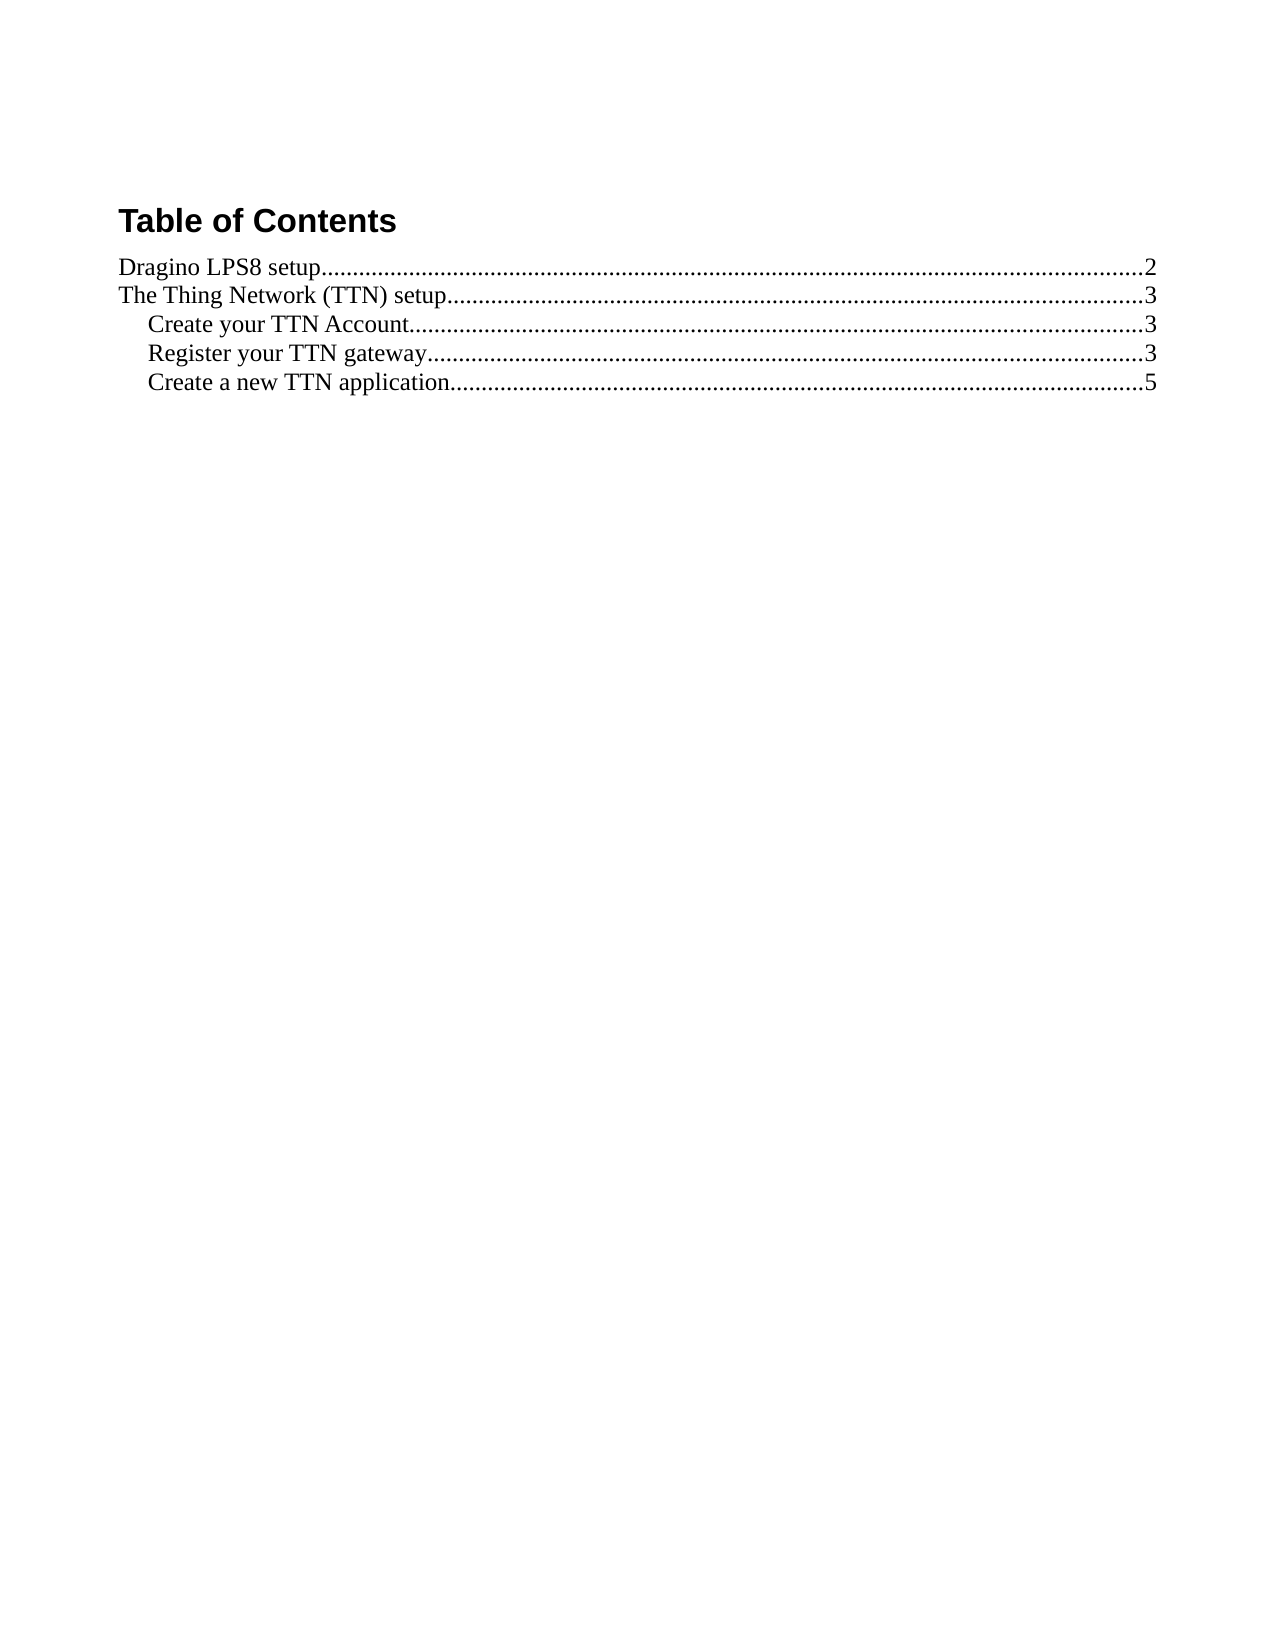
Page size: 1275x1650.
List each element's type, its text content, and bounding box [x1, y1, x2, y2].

text Dragino LPS8 setup 2 [118, 252, 1157, 280]
text Create a new TTN application 5 [148, 367, 1157, 395]
subtitle Table of Contents [118, 201, 1157, 239]
text The Thing Network (TTN) setup 3 [118, 280, 1157, 309]
text Register your TTN gateway 3 [148, 338, 1157, 367]
text Create your TTN Account 3 [148, 309, 1157, 338]
